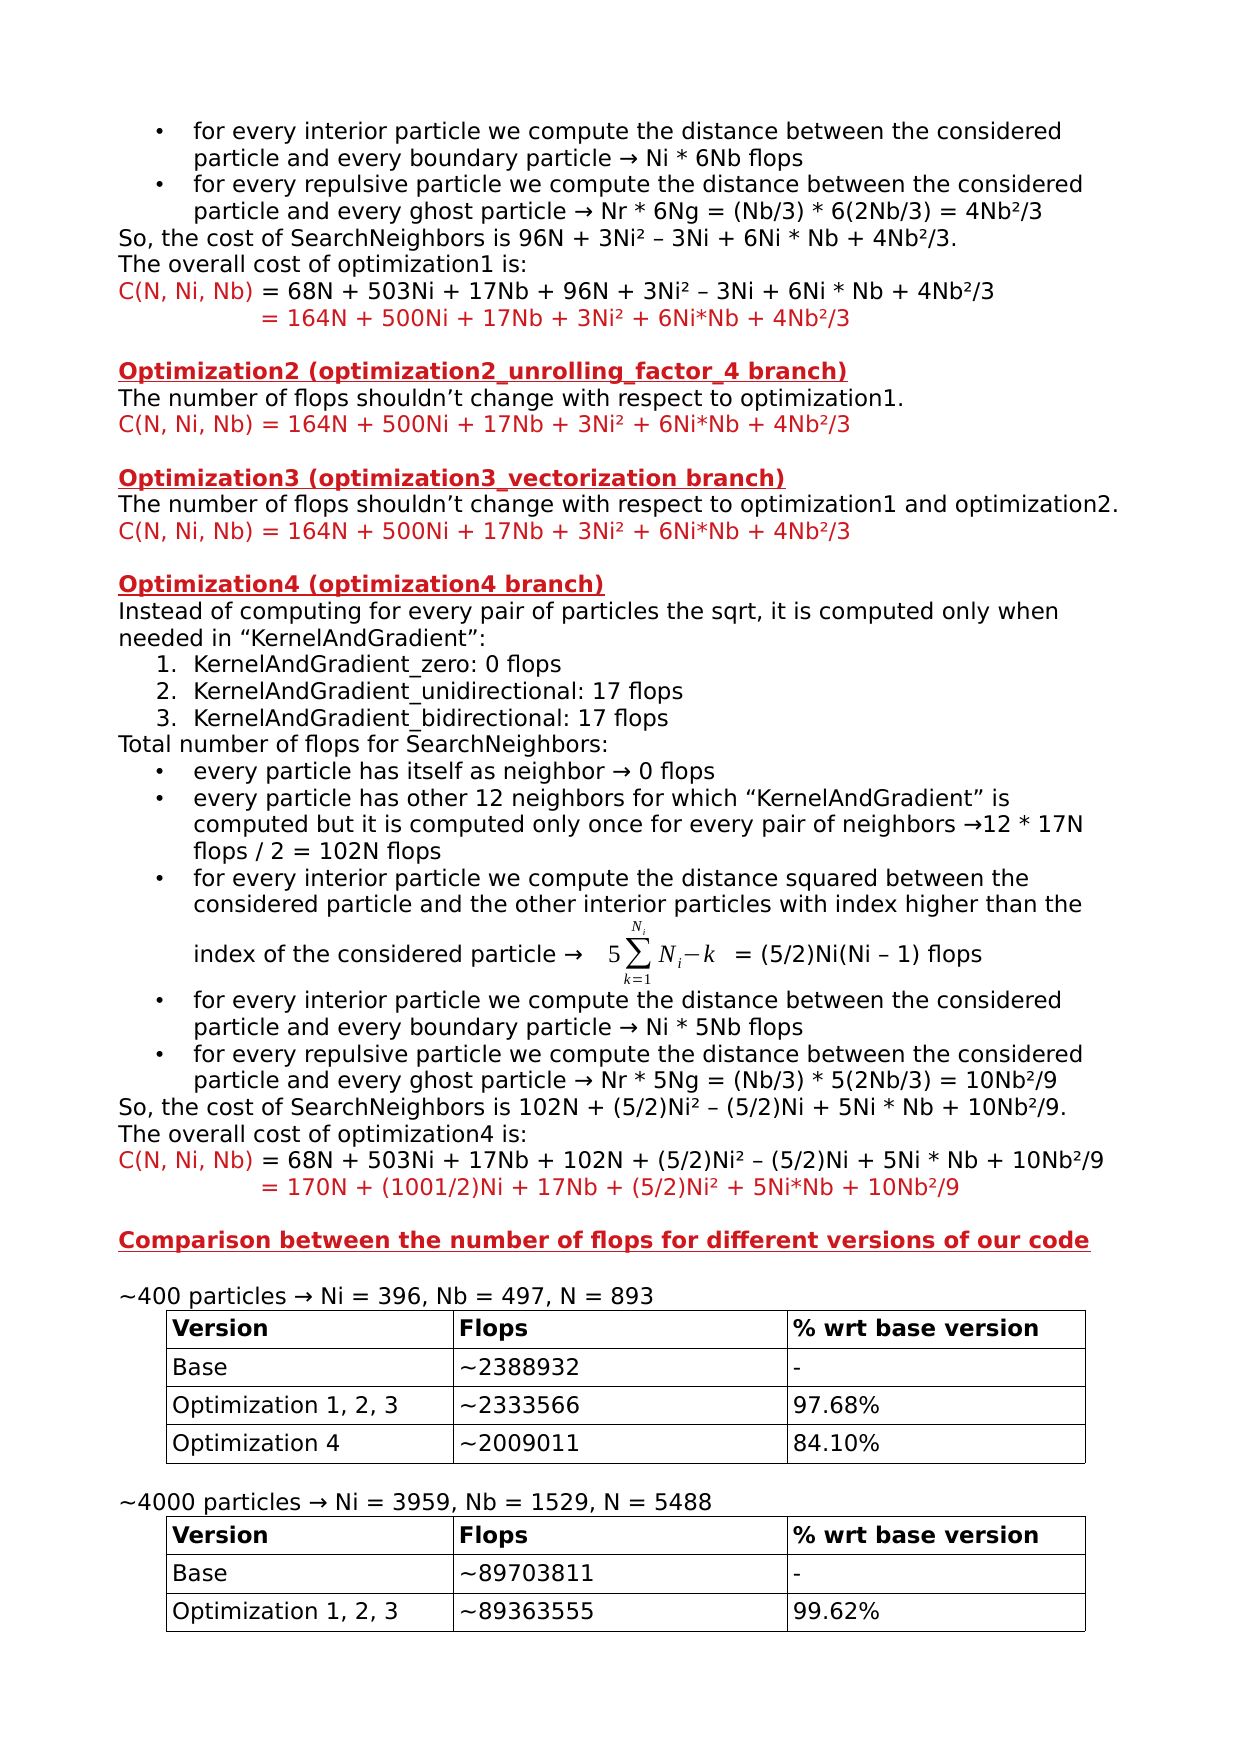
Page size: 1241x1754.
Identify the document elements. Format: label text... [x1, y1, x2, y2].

table_cell ~2388932 [454, 1349, 787, 1386]
list ~4000 particles → Ni = 3959, Nb = 1529, N = 5488 [118, 1489, 1122, 1516]
list for every repulsive particle we compute the distance between the considered particle and every ghost particle → Nr * 6Ng = (Nb/3) * 6(2Nb/3) = 4Nb²/3 [156, 171, 1122, 225]
table_header Flops [454, 1517, 787, 1554]
list for every interior particle we compute the distance squared between the considered particle and the other interior particles with index higher than the index of the considered particle → = (5/2)Ni(Ni – 1) flops [156, 865, 1122, 988]
list every particle has itself as neighbor → 0 flops [156, 758, 1122, 785]
table_cell Base [167, 1349, 453, 1386]
text Optimization4 (optimization4 branch) [118, 571, 1122, 598]
table_header % wrt base version [788, 1517, 1085, 1554]
list KernelAndGradient_bidirectional: 17 flops [156, 705, 1122, 731]
table_cell 97.68% [788, 1387, 1085, 1424]
table_cell Optimization 4 [167, 1425, 453, 1463]
text The overall cost of optimization1 is: [118, 251, 1122, 278]
text So, the cost of SearchNeighbors is 96N + 3Ni² – 3Ni + 6Ni * Nb + 4Nb²/3. [118, 225, 1122, 251]
text Optimization3 (optimization3_vectorization branch) [118, 465, 1122, 491]
text = 170N + (1001/2)Ni + 17Nb + (5/2)Ni² + 5Ni*Nb + 10Nb²/9 [118, 1174, 1122, 1201]
list for every interior particle we compute the distance between the considered particle and every boundary particle → Ni * 5Nb flops [156, 988, 1122, 1041]
table_cell ~2009011 [454, 1425, 787, 1463]
table_cell Base [167, 1555, 453, 1592]
text Total number of flops for SearchNeighbors: [118, 731, 1122, 758]
text The number of flops shouldn’t change with respect to optimization1. [118, 385, 1122, 411]
text The overall cost of optimization4 is: [118, 1121, 1122, 1148]
table_cell Optimization 1, 2, 3 [167, 1594, 453, 1631]
text Optimization2 (optimization2_unrolling_factor_4 branch) [118, 358, 1122, 385]
text C(N, Ni, Nb) = 164N + 500Ni + 17Nb + 3Ni² + 6Ni*Nb + 4Nb²/3 [118, 411, 1122, 438]
text Instead of computing for every pair of particles the sqrt, it is computed only when needed in “KernelAndGradient”: [118, 598, 1122, 651]
text Comparison between the number of flops for different versions of our code [118, 1228, 1122, 1254]
table_header % wrt base version [788, 1311, 1085, 1348]
text C(N, Ni, Nb) = 68N + 503Ni + 17Nb + 96N + 3Ni² – 3Ni + 6Ni * Nb + 4Nb²/3 [118, 278, 1122, 305]
text C(N, Ni, Nb) = 68N + 503Ni + 17Nb + 102N + (5/2)Ni² – (5/2)Ni + 5Ni * Nb + 10Nb²/9 [118, 1148, 1122, 1174]
list every particle has other 12 neighbors for which “KernelAndGradient” is computed but it is computed only once for every pair of neighbors →12 * 17N flops / 2 = 102N flops [156, 785, 1122, 865]
list KernelAndGradient_unidirectional: 17 flops [156, 678, 1122, 705]
table_cell 99.62% [788, 1594, 1085, 1631]
table_header Version [167, 1517, 453, 1554]
table_cell ~89703811 [454, 1555, 787, 1592]
list for every interior particle we compute the distance between the considered particle and every boundary particle → Ni * 6Nb flops [156, 118, 1122, 171]
table_cell - [788, 1349, 1085, 1386]
text The number of flops shouldn’t change with respect to optimization1 and optimization2. [118, 491, 1122, 518]
text = 164N + 500Ni + 17Nb + 3Ni² + 6Ni*Nb + 4Nb²/3 [118, 305, 1122, 331]
table_cell Optimization 1, 2, 3 [167, 1387, 453, 1424]
list for every repulsive particle we compute the distance between the considered particle and every ghost particle → Nr * 5Ng = (Nb/3) * 5(2Nb/3) = 10Nb²/9 [156, 1041, 1122, 1094]
list ~400 particles → Ni = 396, Nb = 497, N = 893 [118, 1283, 1122, 1310]
text So, the cost of SearchNeighbors is 102N + (5/2)Ni² – (5/2)Ni + 5Ni * Nb + 10Nb²/9. [118, 1094, 1122, 1121]
text C(N, Ni, Nb) = 164N + 500Ni + 17Nb + 3Ni² + 6Ni*Nb + 4Nb²/3 [118, 518, 1122, 545]
list KernelAndGradient_zero: 0 flops [156, 651, 1122, 678]
table_cell 84.10% [788, 1425, 1085, 1463]
table_header Flops [454, 1311, 787, 1348]
table_cell ~89363555 [454, 1594, 787, 1631]
table_header Version [167, 1311, 453, 1348]
table_cell ~2333566 [454, 1387, 787, 1424]
table_cell - [788, 1555, 1085, 1592]
